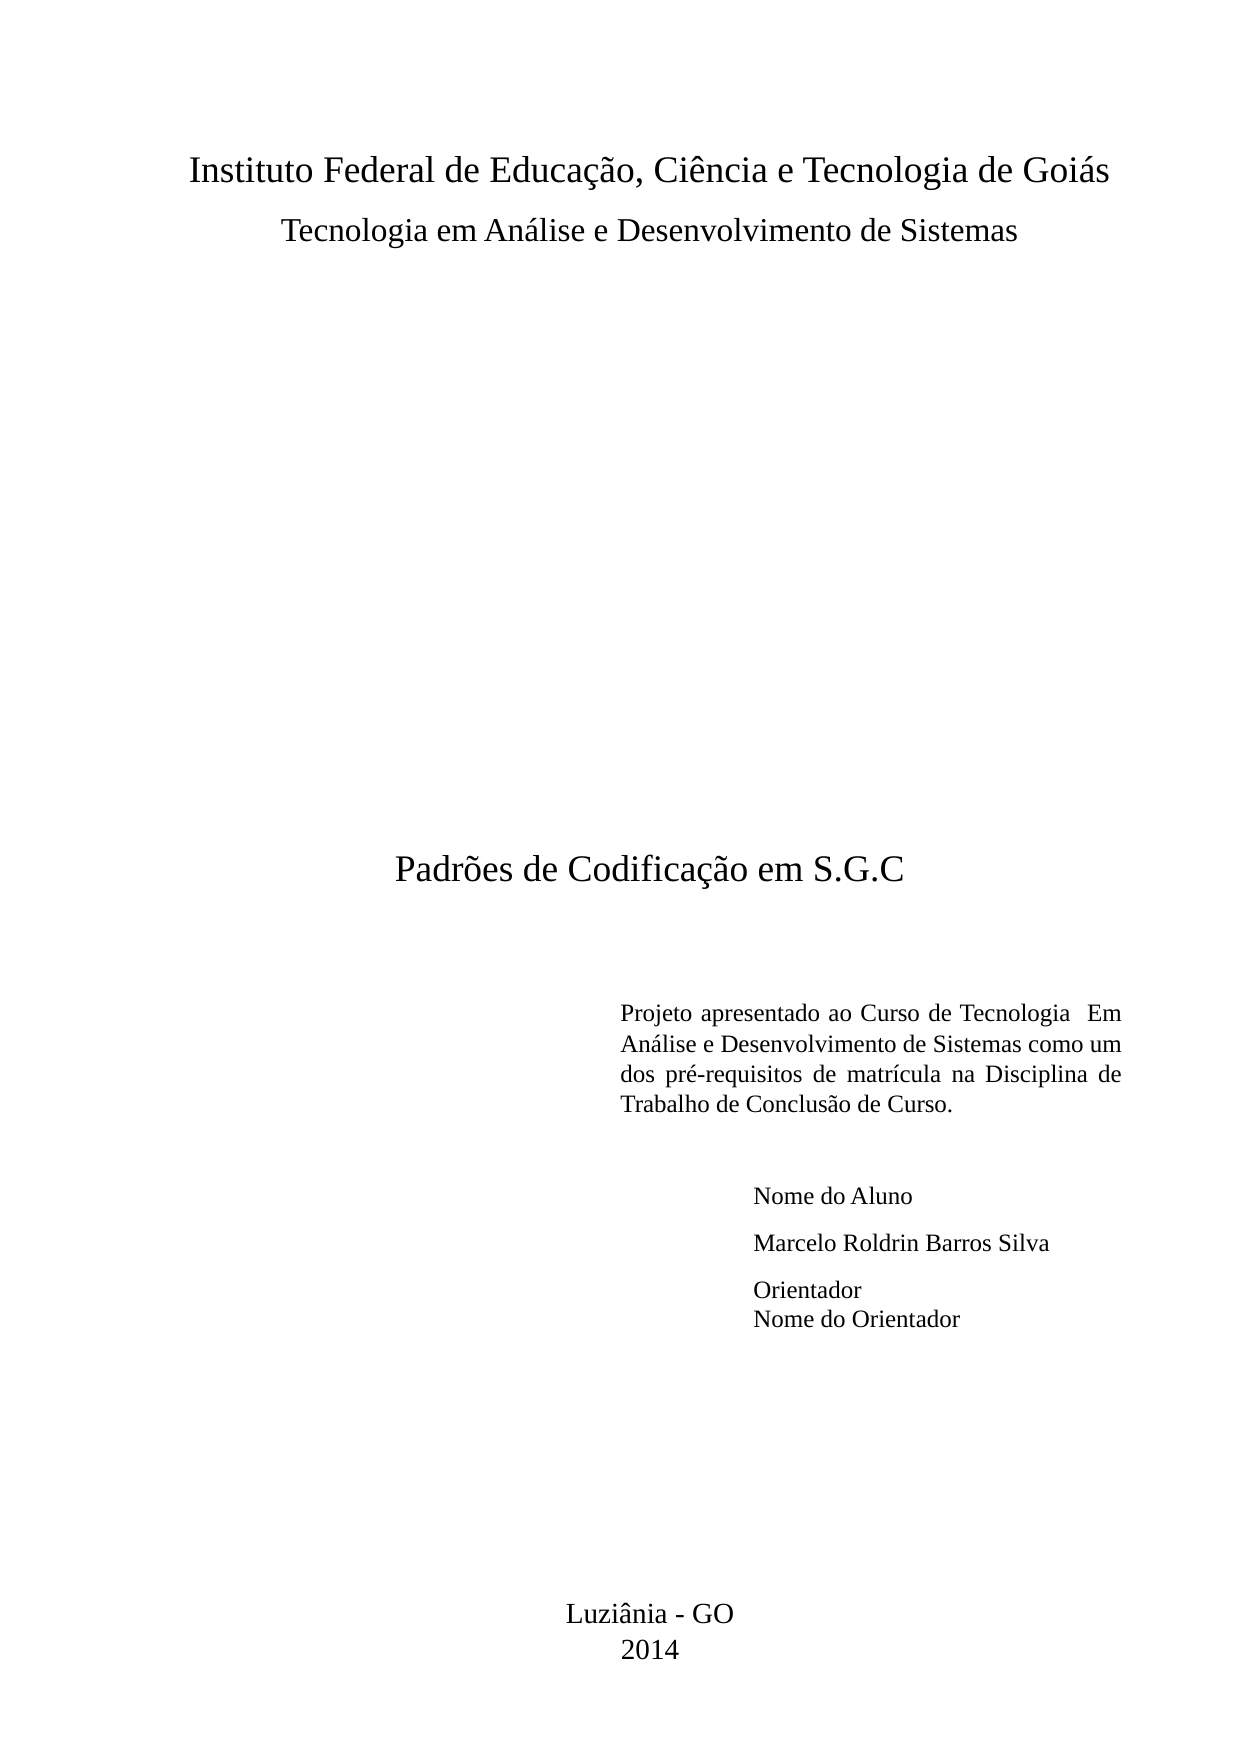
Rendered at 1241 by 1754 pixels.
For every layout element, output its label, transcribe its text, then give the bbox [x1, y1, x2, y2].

text Nome do Orientador [753, 1304, 1122, 1333]
text Padrões de Codificação em S.G.C [177, 847, 1122, 890]
text Instituto Federal de Educação, Ciência e Tecnologia de Goiás [177, 148, 1122, 191]
text Luziânia - GO [177, 1596, 1122, 1630]
text Orientador [753, 1275, 1122, 1304]
text Marcelo Roldrin Barros Silva [753, 1228, 1122, 1257]
text Projeto apresentado ao Curso de Tecnologia Em Análise e Desenvolvimento de Sistemas como um dos pré-requisitos de matrícula na Disciplina de Trabalho de Conclusão de Curso. [620, 998, 1122, 1118]
text Nome do Aluno [753, 1181, 1122, 1210]
text Tecnologia em Análise e Desenvolvimento de Sistemas [177, 210, 1122, 248]
text 2014 [177, 1632, 1122, 1665]
